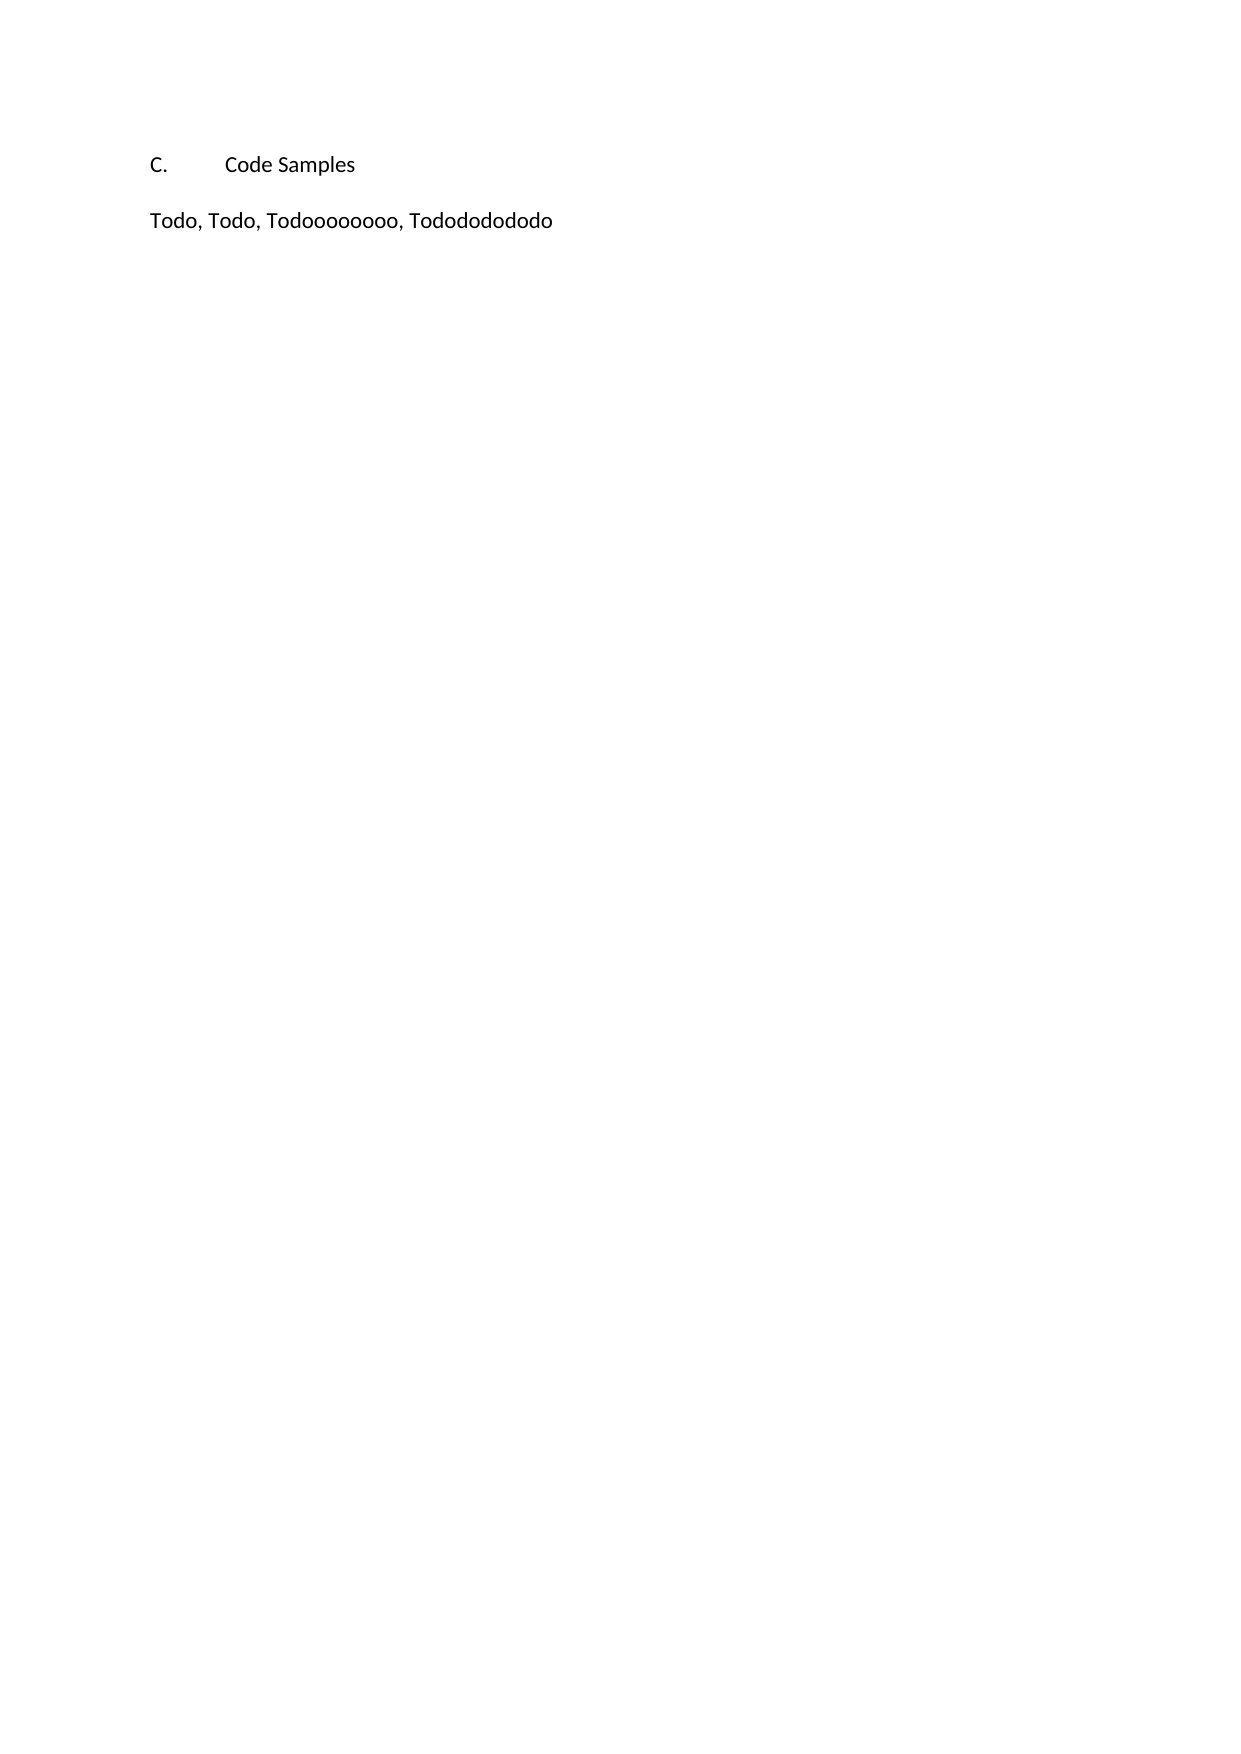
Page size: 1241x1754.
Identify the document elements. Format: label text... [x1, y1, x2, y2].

text Todo, Todo, Todoooooooo, Todododododo [150, 206, 1090, 234]
text C. Code Samples [150, 150, 1090, 178]
